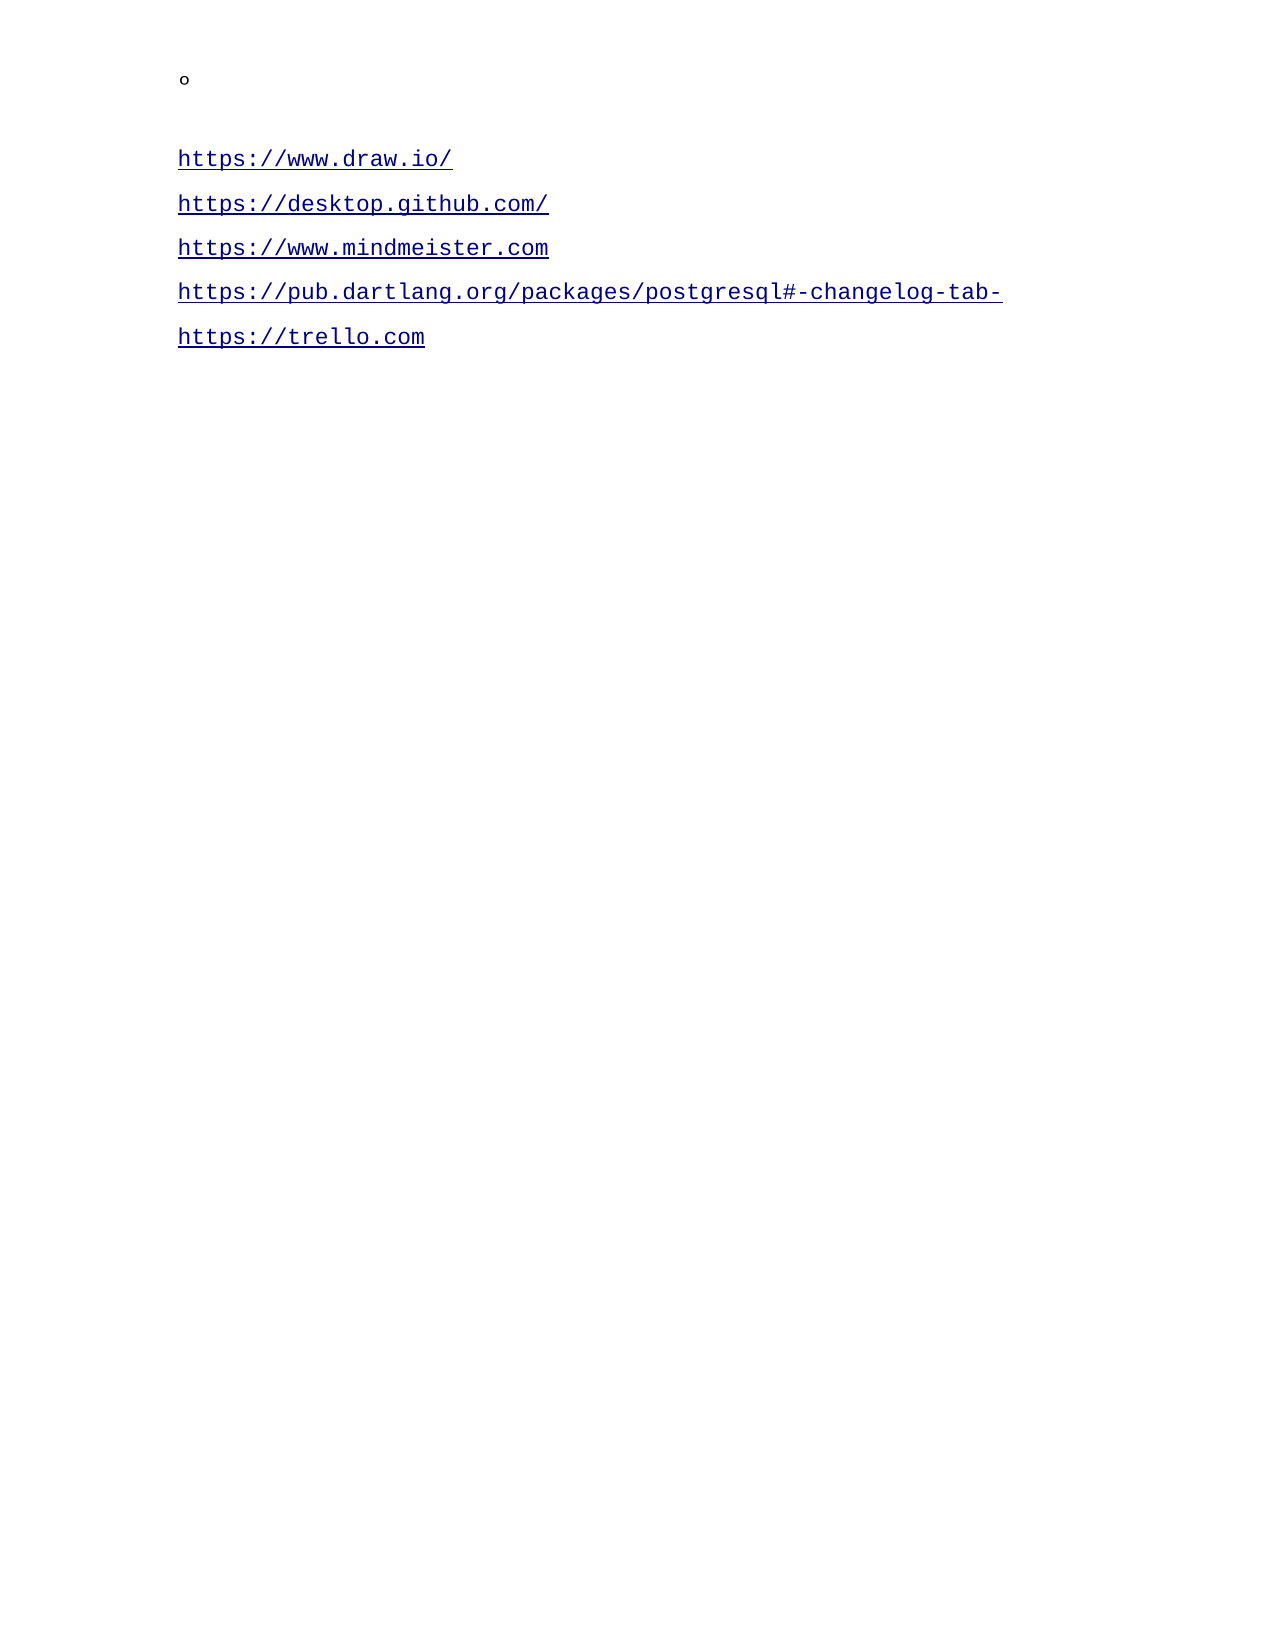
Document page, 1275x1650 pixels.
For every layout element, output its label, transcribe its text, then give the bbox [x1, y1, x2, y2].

text https://www.mindmeister.com [177, 236, 1098, 262]
text https://pub.dartlang.org/packages/postgresql#-changelog-tab- [177, 281, 1098, 307]
text https://www.draw.io/ [177, 148, 1098, 173]
text https://desktop.github.com/ [177, 192, 1098, 218]
text https://trello.com [177, 325, 1098, 351]
